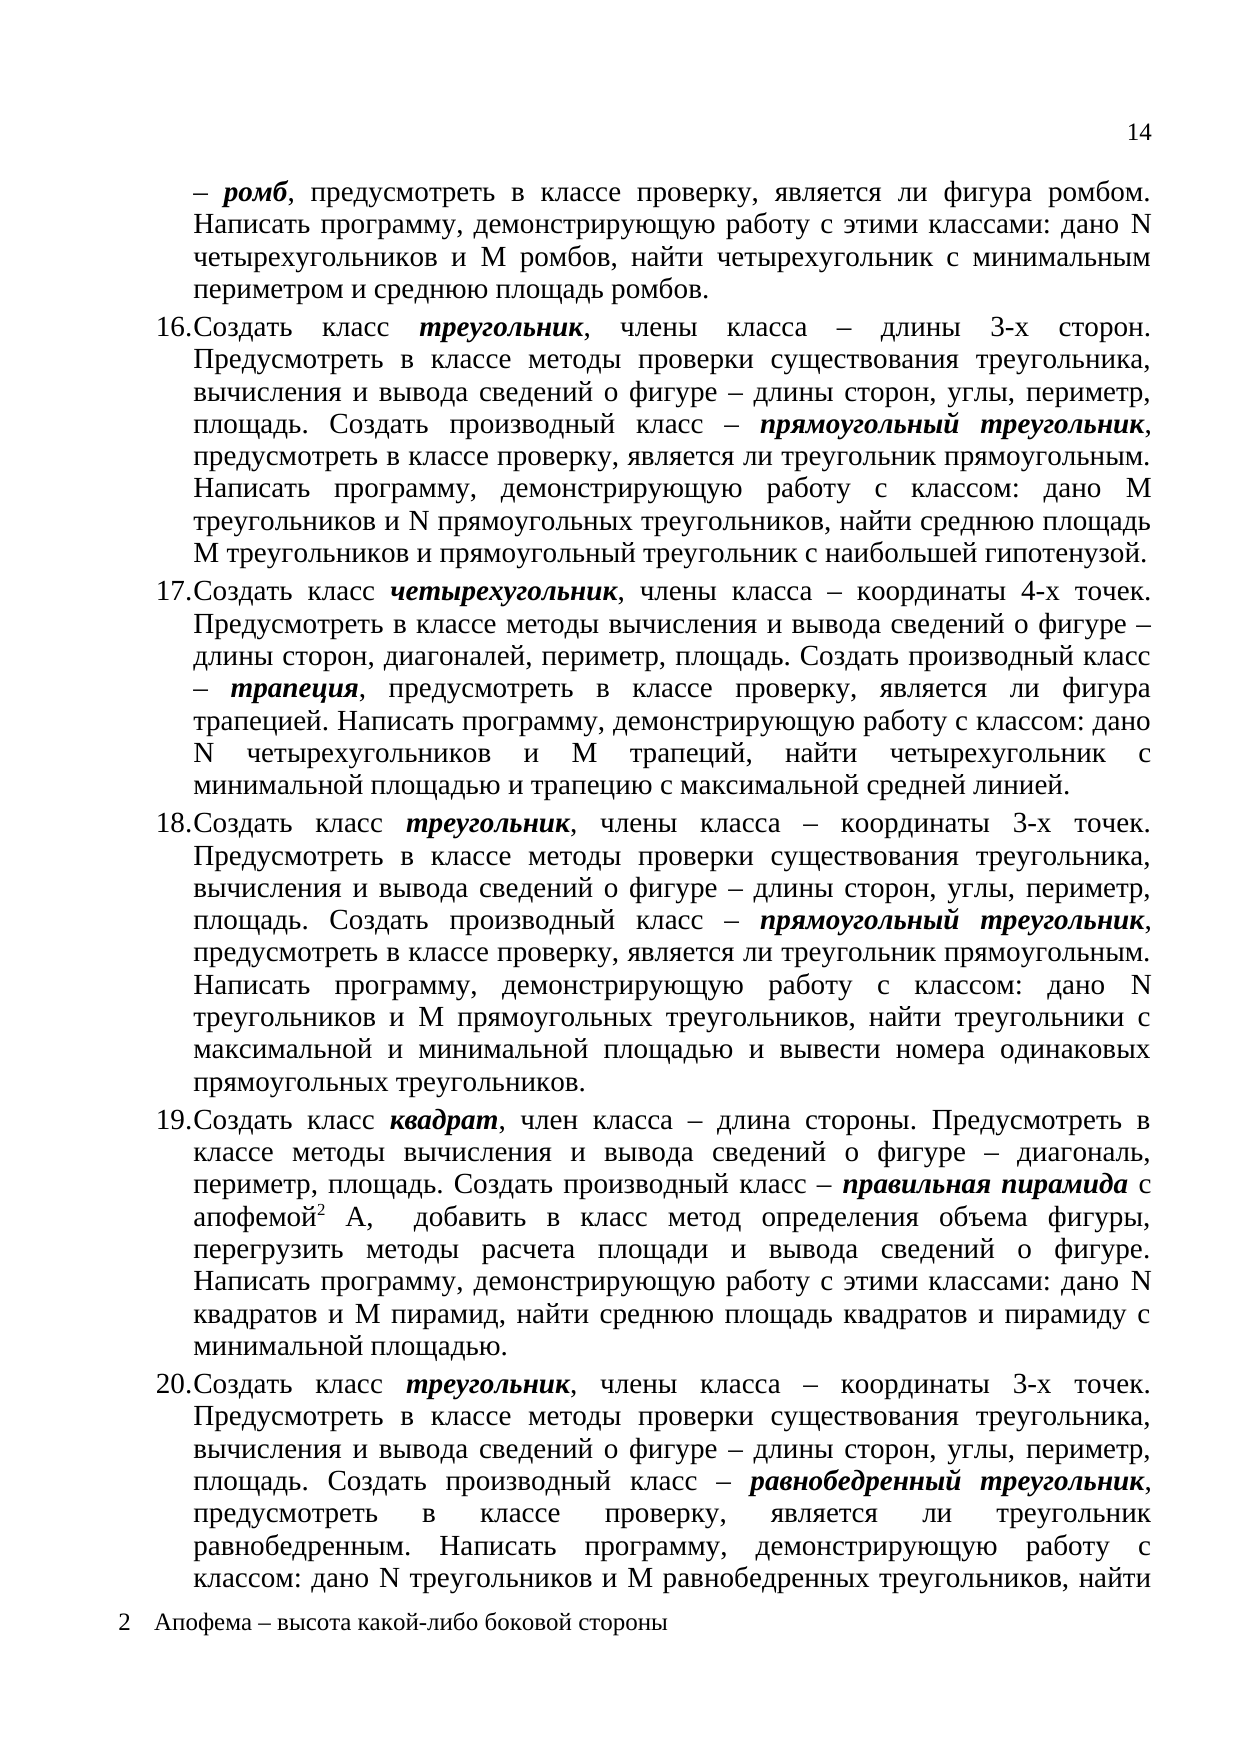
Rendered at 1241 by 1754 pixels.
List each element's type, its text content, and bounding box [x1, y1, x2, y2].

list – ромб, предусмотреть в классе проверку, является ли фигура ромбом. Написать программу, демонстрирующую работу с этими классами: дано N четырехугольников и M ромбов, найти четырехугольник с минимальным периметром и среднюю площадь ромбов. [156, 175, 1152, 304]
list Создать класс треугольник, члены класса – координаты 3-х точек. Предусмотреть в классе методы проверки существования треугольника, вычисления и вывода сведений о фигуре – длины сторон, углы, периметр, площадь. Создать производный класс – прямоугольный треугольник, предусмотреть в классе проверку, является ли треугольник прямоугольным. Написать программу, демонстрирующую работу с классом: дано N треугольников и M прямоугольных треугольников, найти треугольники с максимальной и минимальной площадью и вывести номера одинаковых прямоугольных треугольников. [156, 807, 1152, 1097]
list Создать класс квадрат, член класса – длина стороны. Предусмотреть в классе методы вычисления и вывода сведений о фигуре – диагональ, периметр, площадь. Создать производный класс – правильная пирамида с апофемой А, добавить в класс метод определения объема фигуры, перегрузить методы расчета площади и вывода сведений о фигуре. Написать программу, демонстрирующую работу с этими классами: дано N квадратов и M пирамид, найти среднюю площадь квадратов и пирамиду с минимальной площадью. [156, 1103, 1152, 1362]
list Апофема – высота какой-либо боковой стороны [118, 1608, 1152, 1636]
list Создать класс треугольник, члены класса – длины 3-х сторон. Предусмотреть в классе методы проверки существования треугольника, вычисления и вывода сведений о фигуре – длины сторон, углы, периметр, площадь. Создать производный класс – прямоугольный треугольник, предусмотреть в классе проверку, является ли треугольник прямоугольным. Написать программу, демонстрирующую работу с классом: дано M треугольников и N прямоугольных треугольников, найти среднюю площадь М треугольников и прямоугольный треугольник с наибольшей гипотенузой. [156, 310, 1152, 569]
list Создать класс треугольник, члены класса – координаты 3-х точек. Предусмотреть в классе методы проверки существования треугольника, вычисления и вывода сведений о фигуре – длины сторон, углы, периметр, площадь. Создать производный класс – равнобедренный треугольник, предусмотреть в классе проверку, является ли треугольник равнобедренным. Написать программу, демонстрирующую работу с классом: дано N треугольников и M равнобедренных треугольников, найти [156, 1367, 1152, 1593]
list Создать класс четырехугольник, члены класса – координаты 4-х точек. Предусмотреть в классе методы вычисления и вывода сведений о фигуре – длины сторон, диагоналей, периметр, площадь. Создать производный класс – трапеция, предусмотреть в классе проверку, является ли фигура трапецией. Написать программу, демонстрирующую работу с классом: дано N четырехугольников и M трапеций, найти четырехугольник с минимальной площадью и трапецию с максимальной средней линией. [156, 575, 1152, 801]
